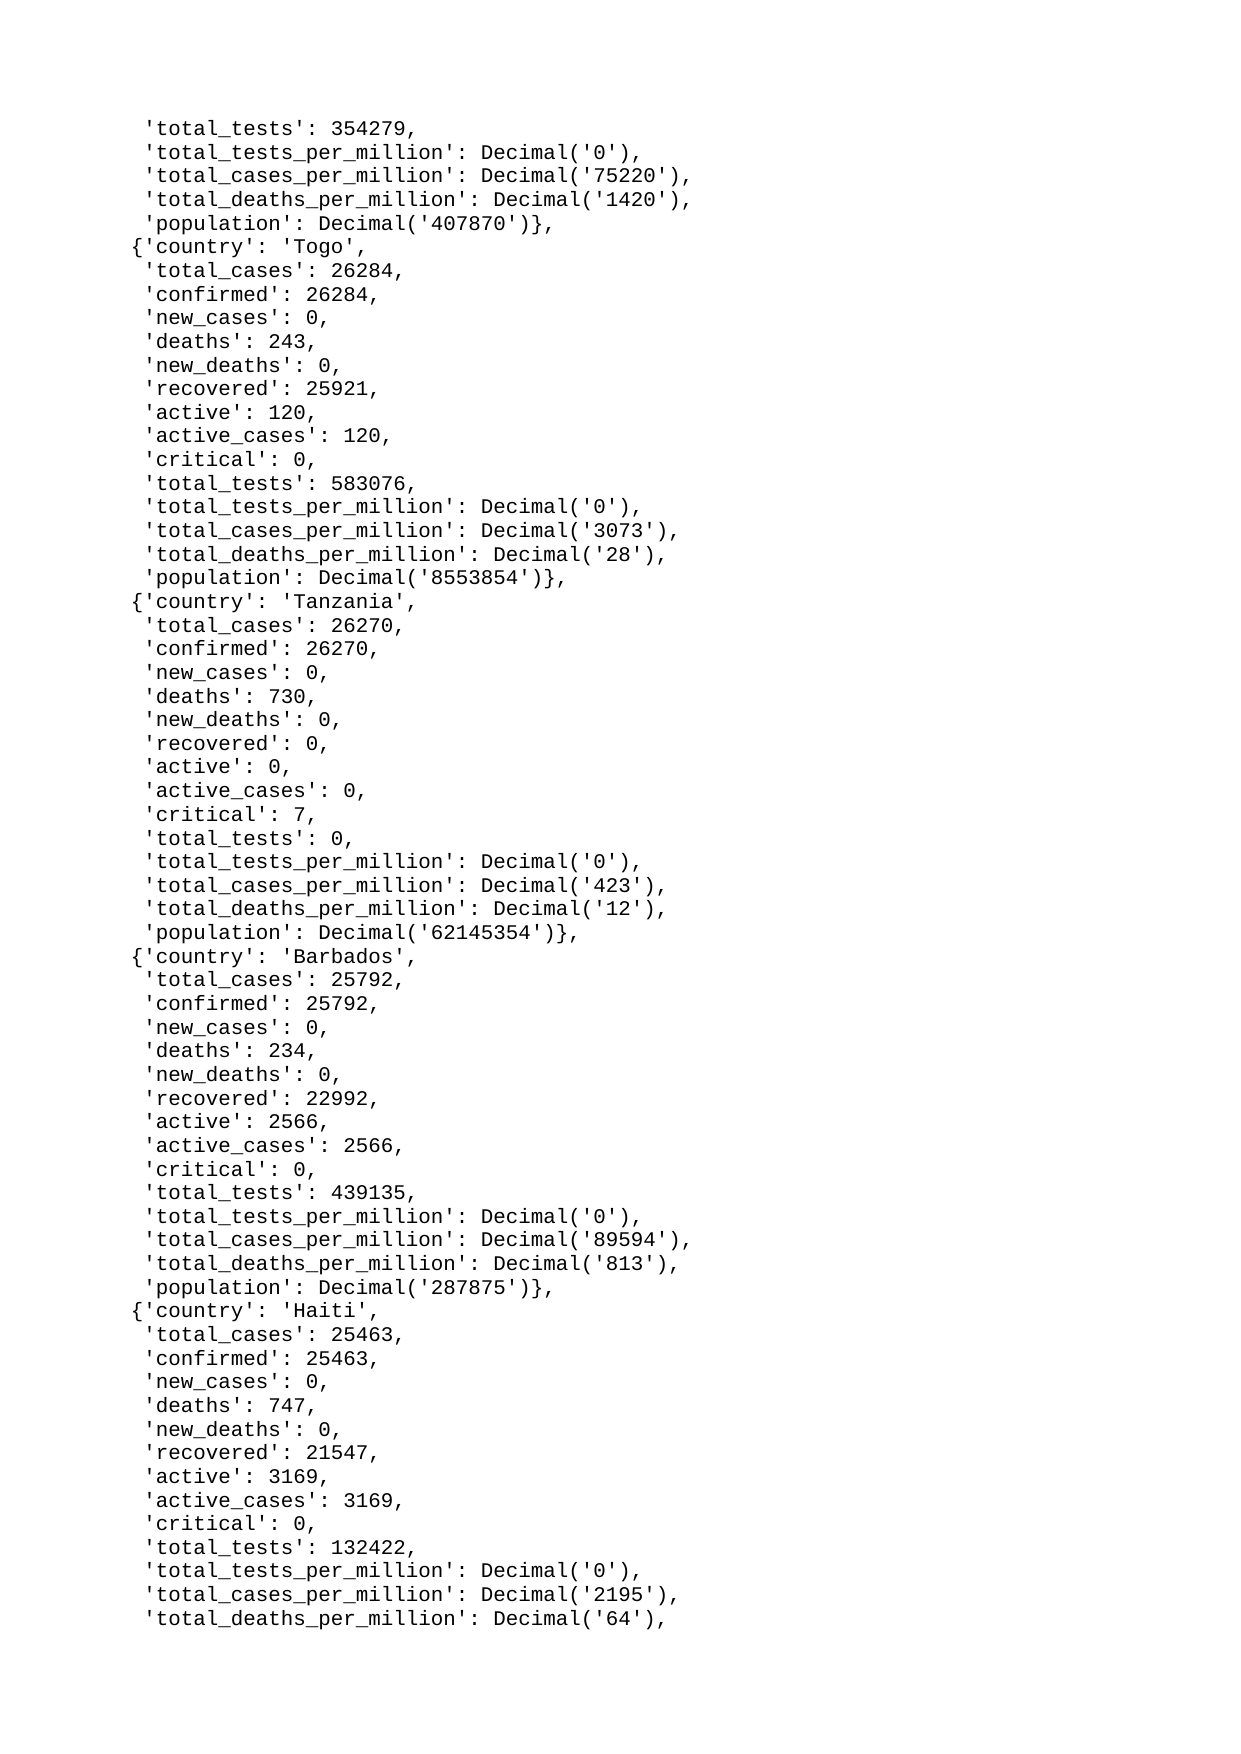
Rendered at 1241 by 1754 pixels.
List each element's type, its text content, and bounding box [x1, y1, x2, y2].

text 'total_deaths_per_million': Decimal('64'), [118, 1608, 1122, 1631]
text 'total_cases': 25792, [118, 969, 1122, 993]
text 'population': Decimal('62145354')}, [118, 922, 1122, 946]
text 'active': 2566, [118, 1111, 1122, 1135]
text 'active_cases': 0, [118, 780, 1122, 804]
text 'total_tests_per_million': Decimal('0'), [118, 1206, 1122, 1229]
text 'new_deaths': 0, [118, 1064, 1122, 1088]
text 'total_cases_per_million': Decimal('423'), [118, 875, 1122, 898]
text 'active': 120, [118, 402, 1122, 426]
text 'recovered': 25921, [118, 378, 1122, 402]
text 'recovered': 0, [118, 733, 1122, 757]
text 'total_deaths_per_million': Decimal('28'), [118, 544, 1122, 567]
text 'active_cases': 2566, [118, 1135, 1122, 1158]
text 'new_cases': 0, [118, 662, 1122, 686]
text 'recovered': 22992, [118, 1088, 1122, 1111]
text 'confirmed': 25792, [118, 993, 1122, 1017]
text 'total_cases_per_million': Decimal('3073'), [118, 520, 1122, 544]
text 'total_cases_per_million': Decimal('75220'), [118, 165, 1122, 189]
text 'deaths': 234, [118, 1040, 1122, 1064]
text 'total_cases': 26284, [118, 260, 1122, 284]
text 'recovered': 21547, [118, 1442, 1122, 1466]
text 'total_cases_per_million': Decimal('2195'), [118, 1584, 1122, 1608]
text 'deaths': 747, [118, 1395, 1122, 1419]
text 'critical': 7, [118, 804, 1122, 827]
text 'confirmed': 25463, [118, 1348, 1122, 1371]
text 'new_deaths': 0, [118, 709, 1122, 733]
text 'population': Decimal('407870')}, [118, 213, 1122, 236]
text 'deaths': 730, [118, 686, 1122, 709]
text 'deaths': 243, [118, 331, 1122, 354]
text 'active_cases': 3169, [118, 1489, 1122, 1513]
text 'population': Decimal('287875')}, [118, 1277, 1122, 1300]
text 'active_cases': 120, [118, 426, 1122, 449]
text 'population': Decimal('8553854')}, [118, 567, 1122, 591]
text 'total_deaths_per_million': Decimal('1420'), [118, 189, 1122, 213]
text 'confirmed': 26284, [118, 284, 1122, 307]
text 'total_tests_per_million': Decimal('0'), [118, 142, 1122, 165]
text {'country': 'Haiti', [118, 1300, 1122, 1324]
text 'total_tests': 439135, [118, 1182, 1122, 1206]
text 'new_cases': 0, [118, 1017, 1122, 1040]
text 'new_cases': 0, [118, 307, 1122, 331]
text 'total_tests': 0, [118, 827, 1122, 851]
text 'critical': 0, [118, 449, 1122, 473]
text 'total_tests': 583076, [118, 473, 1122, 496]
text 'critical': 0, [118, 1513, 1122, 1537]
text 'total_tests': 132422, [118, 1537, 1122, 1561]
text 'total_tests_per_million': Decimal('0'), [118, 851, 1122, 875]
text 'confirmed': 26270, [118, 638, 1122, 662]
text 'new_deaths': 0, [118, 1419, 1122, 1442]
text 'active': 3169, [118, 1466, 1122, 1489]
text 'total_deaths_per_million': Decimal('12'), [118, 898, 1122, 922]
text 'total_cases': 25463, [118, 1324, 1122, 1348]
text 'total_cases_per_million': Decimal('89594'), [118, 1229, 1122, 1253]
text 'total_tests': 354279, [118, 118, 1122, 142]
text {'country': 'Togo', [118, 236, 1122, 260]
text 'new_cases': 0, [118, 1371, 1122, 1395]
text 'total_tests_per_million': Decimal('0'), [118, 1561, 1122, 1584]
text 'total_tests_per_million': Decimal('0'), [118, 496, 1122, 520]
text {'country': 'Tanzania', [118, 591, 1122, 615]
text 'new_deaths': 0, [118, 354, 1122, 378]
text {'country': 'Barbados', [118, 946, 1122, 969]
text 'active': 0, [118, 757, 1122, 780]
text 'critical': 0, [118, 1158, 1122, 1182]
text 'total_deaths_per_million': Decimal('813'), [118, 1253, 1122, 1277]
text 'total_cases': 26270, [118, 615, 1122, 638]
